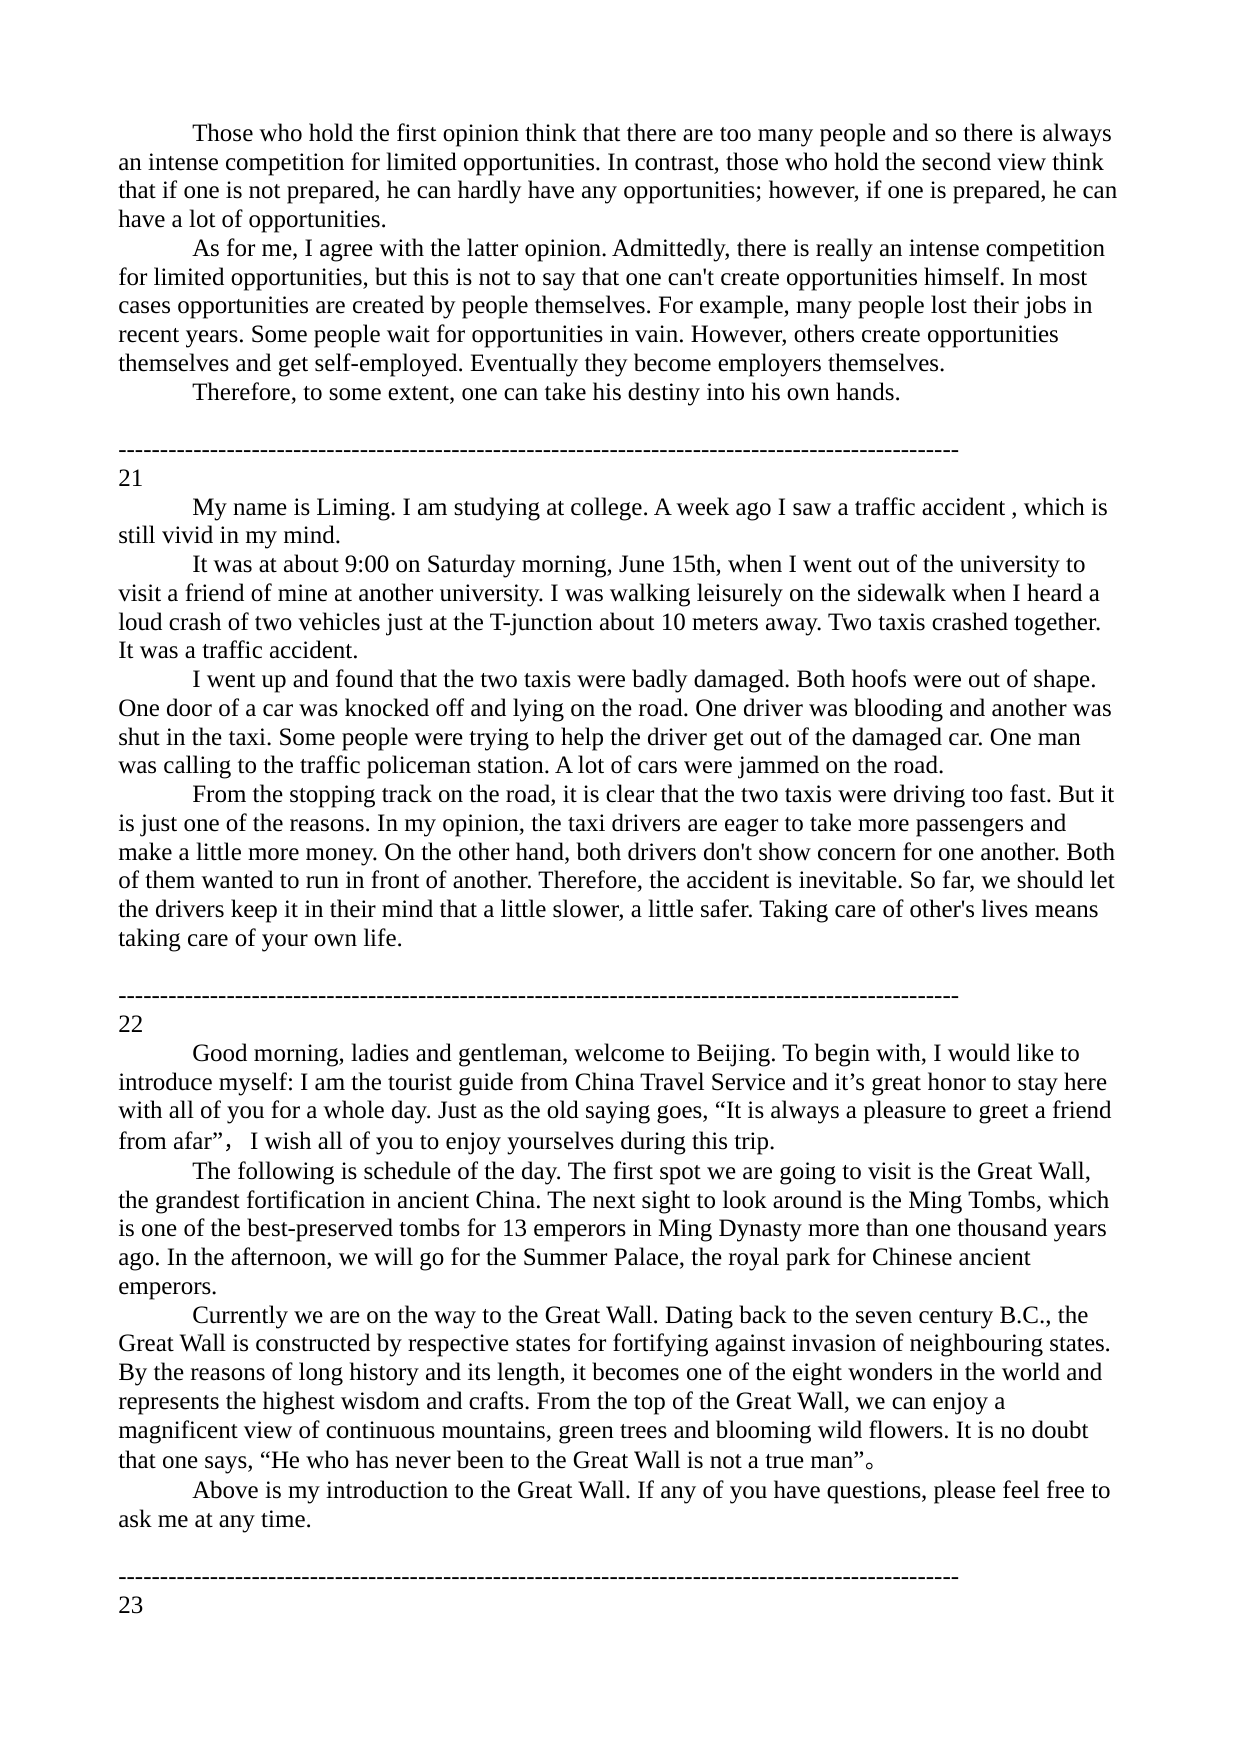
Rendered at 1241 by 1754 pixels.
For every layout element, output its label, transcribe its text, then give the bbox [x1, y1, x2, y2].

text The following is schedule of the day. The first spot we are going to visit is the Great Wall, the grandest fortification in ancient China. The next sight to look around is the Ming Tombs, which is one of the best-preserved tombs for 13 emperors in Ming Dynasty more than one thousand years ago. In the afternoon, we will go for the Summer Palace, the royal park for Chinese ancient emperors. [118, 1156, 1122, 1300]
text ----------------------------------------------------------------------------------------------------- [118, 981, 1122, 1009]
text From the stopping track on the road, it is clear that the two taxis were driving too fast. But it is just one of the reasons. In my opinion, the taxi drivers are eager to take more passengers and make a little more money. On the other hand, both drivers don't show concern for one another. Both of them wanted to run in front of another. Therefore, the accident is inevitable. So far, we should let the drivers keep it in their mind that a little slower, a little safer. Taking care of other's lives means taking care of your own life. [118, 779, 1122, 952]
text Good morning, ladies and gentleman, welcome to Beijing. To begin with, I would like to introduce myself: I am the tourist guide from China Travel Service and it’s great honor to stay here with all of you for a whole day. Just as the old saying goes, “It is always a pleasure to greet a friend from afar”， I wish all of you to enjoy yourselves during this trip. [118, 1038, 1122, 1156]
text 21 [118, 463, 1122, 492]
text Currently we are on the way to the Great Wall. Dating back to the seven century B.C., the Great Wall is constructed by respective states for fortifying against invasion of neighbouring states. By the reasons of long history and its length, it becomes one of the eight wonders in the world and represents the highest wisdom and crafts. From the top of the Great Wall, we can enjoy a magnificent view of continuous mountains, green trees and blooming wild flowers. It is no doubt that one says, “He who has never been to the Great Wall is not a true man”。 [118, 1300, 1122, 1475]
text My name is Liming. I am studying at college. A week ago I saw a traffic accident , which is still vivid in my mind. [118, 492, 1122, 549]
text 23 [118, 1590, 1122, 1619]
text It was at about 9:00 on Saturday morning, June 15th, when I went out of the university to visit a friend of mine at another university. I was walking leisurely on the sidewalk when I heard a loud crash of two vehicles just at the T-junction about 10 meters away. Two taxis crashed together. It was a traffic accident. [118, 549, 1122, 664]
text ----------------------------------------------------------------------------------------------------- [118, 1561, 1122, 1590]
text ----------------------------------------------------------------------------------------------------- [118, 434, 1122, 463]
text Those who hold the first opinion think that there are too many people and so there is always an intense competition for limited opportunities. In contrast, those who hold the second view think that if one is not prepared, he can hardly have any opportunities; however, if one is prepared, he can have a lot of opportunities. [118, 118, 1122, 233]
text As for me, I agree with the latter opinion. Admittedly, there is really an intense competition for limited opportunities, but this is not to say that one can't create opportunities himself. In most cases opportunities are created by people themselves. For example, many people lost their jobs in recent years. Some people wait for opportunities in vain. However, others create opportunities themselves and get self-employed. Eventually they become employers themselves. [118, 233, 1122, 377]
text 22 [118, 1009, 1122, 1038]
text I went up and found that the two taxis were badly damaged. Both hoofs were out of shape. One door of a car was knocked off and lying on the road. One driver was blooding and another was shut in the taxi. Some people were trying to help the driver get out of the damaged car. One man was calling to the traffic policeman station. A lot of cars were jammed on the road. [118, 664, 1122, 779]
text Above is my introduction to the Great Wall. If any of you have questions, please feel free to ask me at any time. [118, 1475, 1122, 1533]
text Therefore, to some extent, one can take his destiny into his own hands. [118, 377, 1122, 406]
